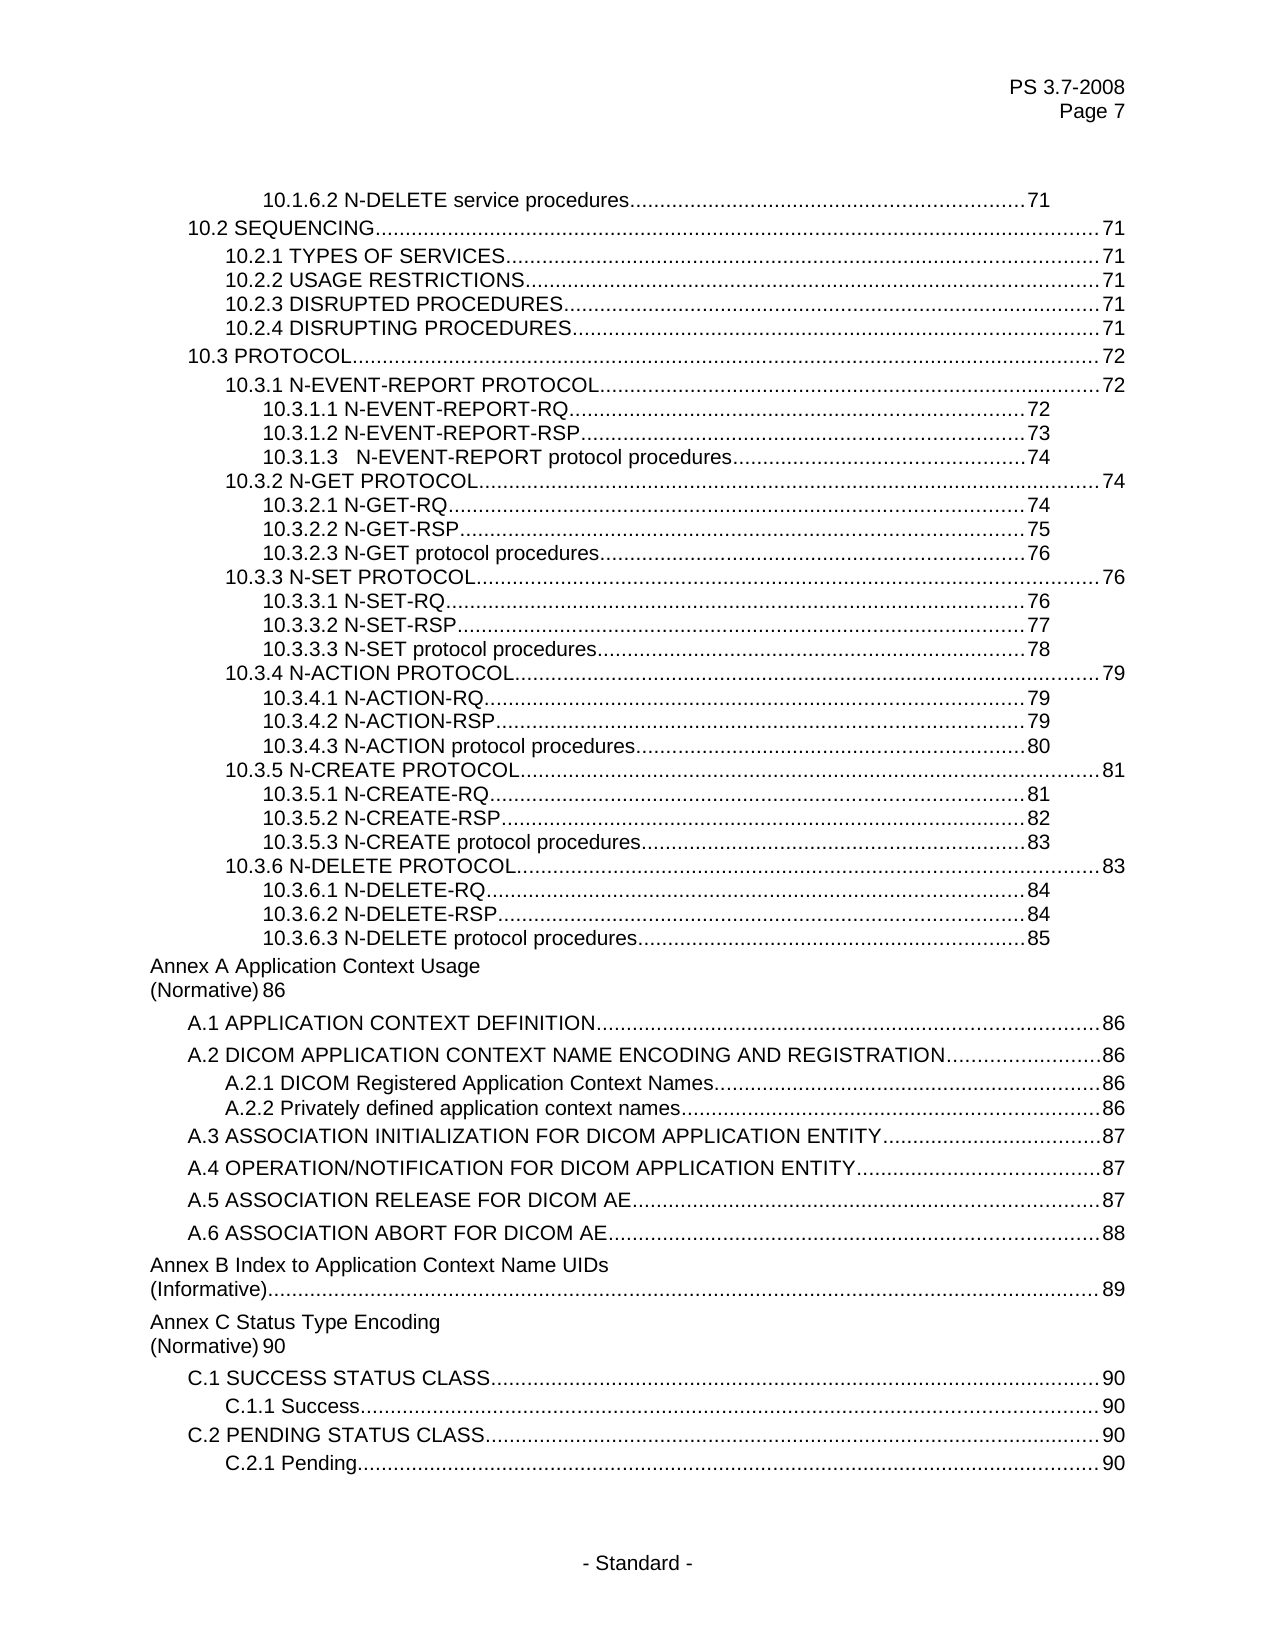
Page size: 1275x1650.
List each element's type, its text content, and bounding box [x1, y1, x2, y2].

text 10.3.6.2 N-DELETE-RSP 84 [262, 902, 1050, 926]
text A.4 Operation/notification for DICOM application entity 87 [187, 1156, 1125, 1180]
text A.1 Application context definition 86 [187, 1011, 1125, 1035]
text 10.2 Sequencing 71 [187, 216, 1125, 240]
text 10.3.6.1 N-DELETE-RQ 84 [262, 878, 1050, 902]
text 10.2.3 DISRUPTED PROCEDURES 71 [225, 292, 1125, 316]
text A.5 Association release for DICOM AE 87 [187, 1188, 1125, 1212]
text Annex B Index to Application Context Name UIDs (Informative) 89 [150, 1253, 1125, 1301]
text A.6 Association abort for DICOM AE 88 [187, 1221, 1125, 1245]
text C.1 Success Status Class 90 [187, 1366, 1125, 1390]
text 10.3.4 N-ACTION PROTOCOL 79 [225, 661, 1125, 685]
text Annex A Application Context Usage (Normative) 86 [150, 954, 1125, 1002]
text A.2 DICOM application context name encoding and registration 86 [187, 1043, 1125, 1067]
text A.2.2 Privately defined application context names 86 [225, 1095, 1125, 1119]
text A.2.1 DICOM Registered Application Context Names 86 [225, 1071, 1125, 1095]
text 10.3.6 N-DELETE PROTOCOL 83 [225, 854, 1125, 878]
text 10.3.2.1 N-GET-RQ 74 [262, 493, 1050, 517]
text C.2.1 Pending 90 [225, 1451, 1125, 1475]
text C.2 Pending Status Class 90 [187, 1423, 1125, 1447]
text 10.3.2.2 N-GET-RSP 75 [262, 517, 1050, 541]
text 10.3.4.2 N-ACTION-RSP 79 [262, 709, 1050, 733]
text 10.3.5.2 N-CREATE-RSP 82 [262, 806, 1050, 830]
text 10.3.1.3 N-EVENT-REPORT protocol procedures 74 [262, 445, 1050, 469]
text 10.3.4.1 N-ACTION-RQ 79 [262, 685, 1050, 709]
text Annex C Status Type Encoding (Normative) 90 [150, 1310, 1125, 1358]
text 10.1.6.2 N-DELETE service procedures 71 [262, 187, 1050, 212]
text 10.2.1 TYPES OF SERVICES 71 [225, 244, 1125, 268]
text 10.3.4.3 N-ACTION protocol procedures 80 [262, 733, 1050, 758]
text 10.3.3.1 N-SET-RQ 76 [262, 589, 1050, 613]
text 10.3.1.2 N-EVENT-REPORT-RSP 73 [262, 421, 1050, 445]
text 10.3.5 N-CREATE PROTOCOL 81 [225, 758, 1125, 782]
text 10.3.5.1 N-CREATE-RQ 81 [262, 782, 1050, 806]
text 10.3.2 N-GET PROTOCOL 74 [225, 469, 1125, 493]
text A.3 Association initialization for DICOM application entity 87 [187, 1124, 1125, 1148]
text 10.2.4 DISRUPTING PROCEDURES 71 [225, 316, 1125, 340]
text 10.3 Protocol 72 [187, 344, 1125, 368]
text 10.3.2.3 N-GET protocol procedures 76 [262, 541, 1050, 565]
text 10.3.3.3 N-SET protocol procedures 78 [262, 637, 1050, 661]
text C.1.1 Success 90 [225, 1394, 1125, 1418]
text 10.3.3.2 N-SET-RSP 77 [262, 613, 1050, 637]
text 10.3.6.3 N-DELETE protocol procedures 85 [262, 926, 1050, 950]
text 10.3.5.3 N-CREATE protocol procedures 83 [262, 830, 1050, 854]
text 10.2.2 USAGE RESTRICTIONS 71 [225, 268, 1125, 292]
text 10.3.1 N-EVENT-REPORT PROTOCOL 72 [225, 373, 1125, 397]
text 10.3.3 N-SET PROTOCOL 76 [225, 565, 1125, 589]
text 10.3.1.1 N-EVENT-REPORT-RQ 72 [262, 397, 1050, 421]
